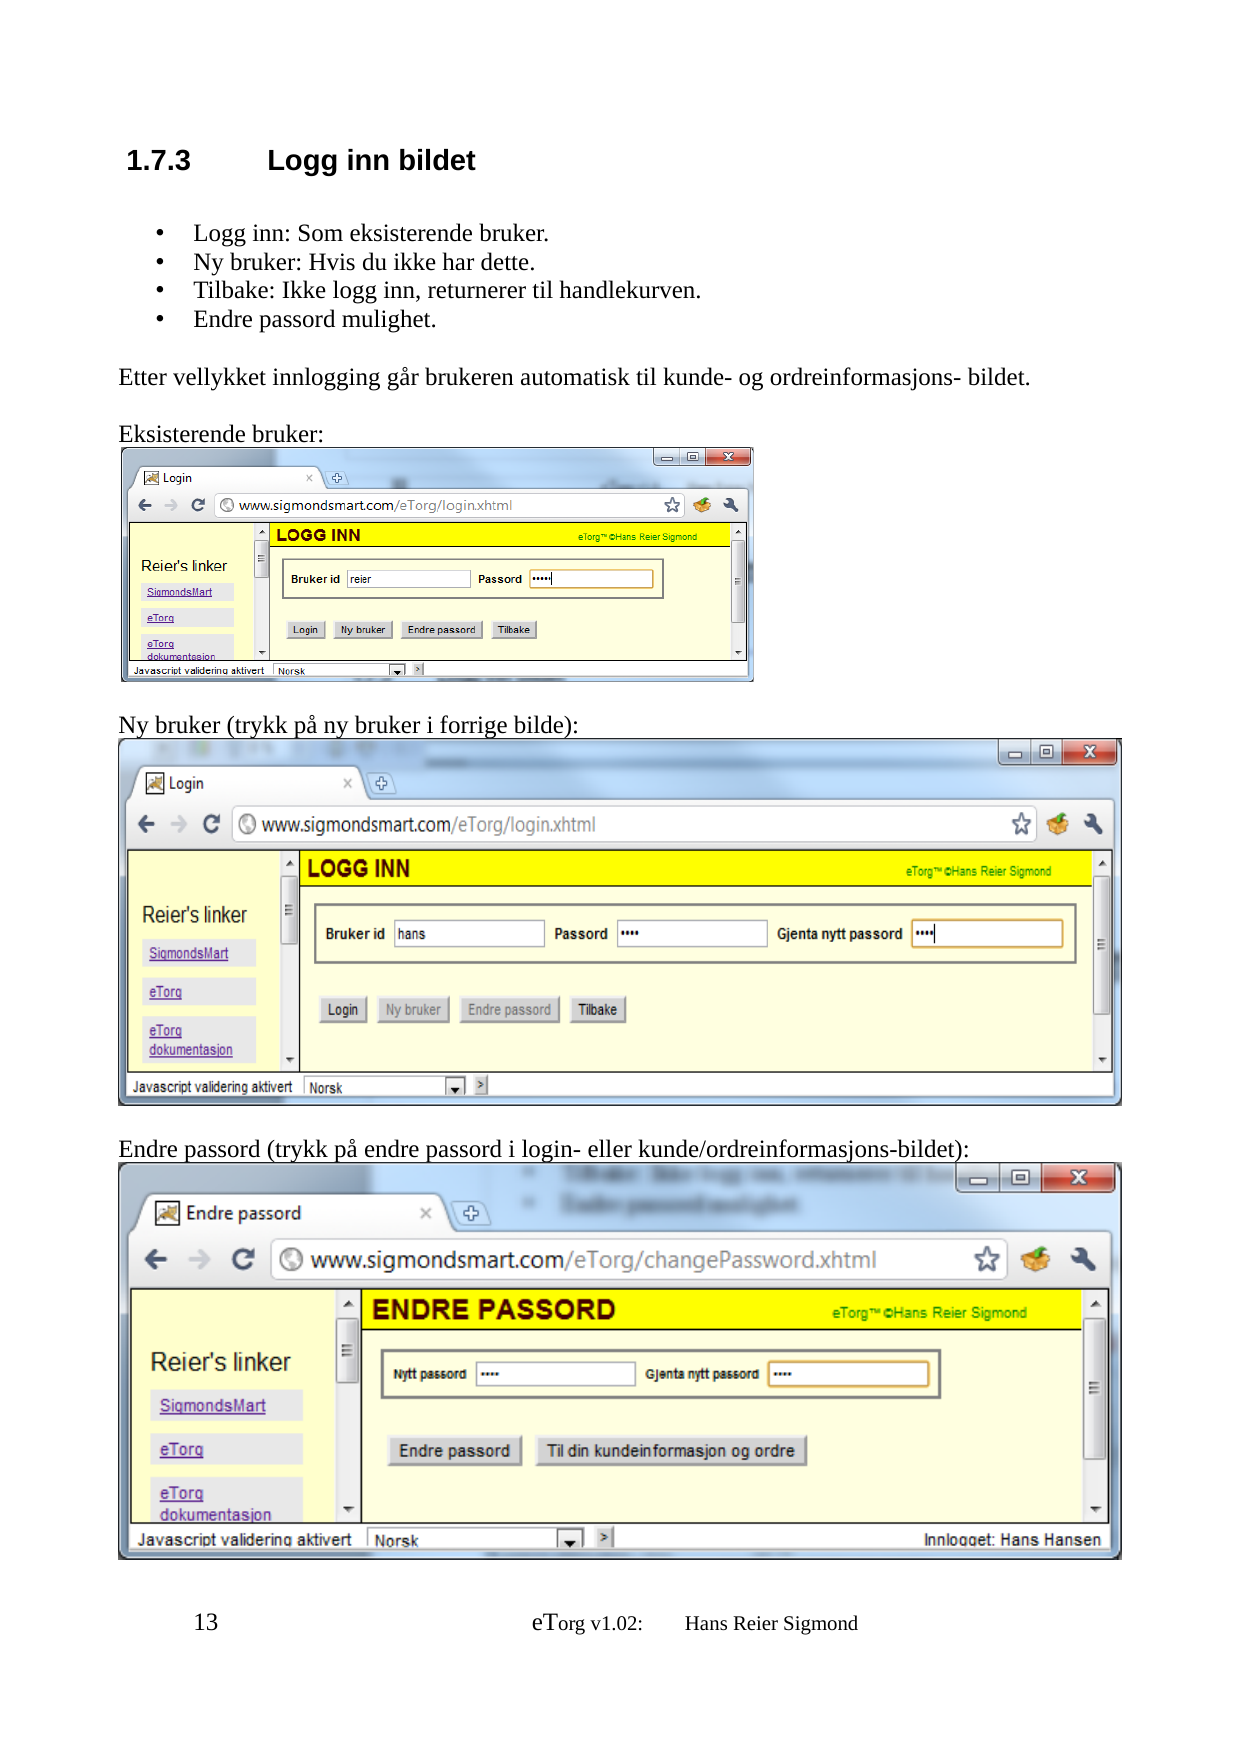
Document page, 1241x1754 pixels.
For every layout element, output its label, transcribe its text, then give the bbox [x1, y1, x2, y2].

list Tilbake: Ikke logg inn, returnerer til handlekurven. [156, 275, 1122, 304]
picture [121, 447, 754, 682]
list Endre passord mulighet. [156, 304, 1122, 333]
text Ny bruker (trykk på ny bruker i forrige bilde): [118, 710, 1122, 738]
picture [118, 738, 1122, 1106]
text Etter vellykket innlogging går brukeren automatisk til kunde- og ordreinformasjons- bildet. [118, 362, 1122, 390]
subtitle Logg inn bildet [118, 143, 1122, 177]
list Logg inn: Som eksisterende bruker. [156, 218, 1122, 247]
text Endre passord (trykk på endre passord i login- eller kunde/ordreinformasjons-bildet): [118, 1106, 1122, 1162]
text Eksisterende bruker: [118, 419, 1122, 448]
picture [118, 1162, 1122, 1560]
list Ny bruker: Hvis du ikke har dette. [156, 247, 1122, 275]
